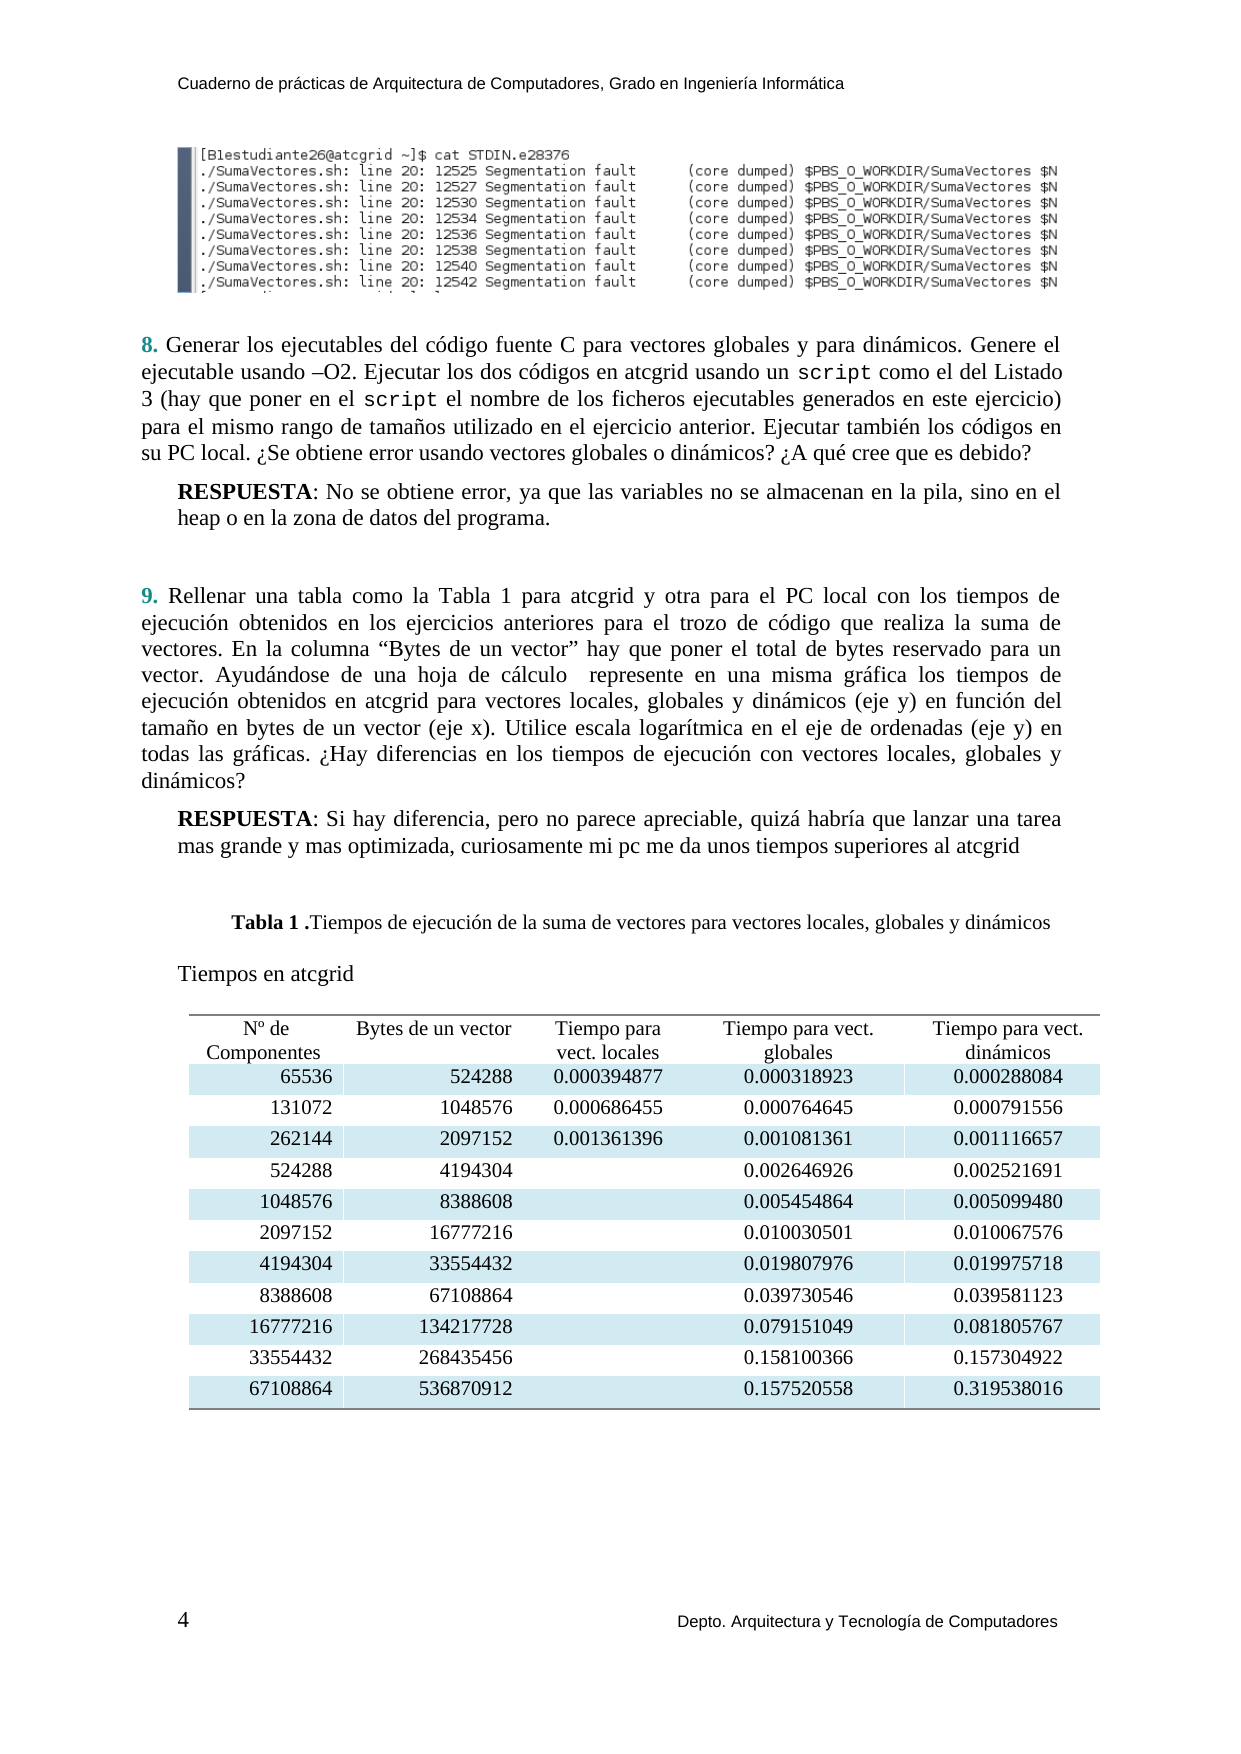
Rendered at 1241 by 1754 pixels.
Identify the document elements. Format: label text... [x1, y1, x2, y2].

table_cell 0.039730546 [692, 1283, 904, 1314]
table_cell 4194304 [344, 1158, 524, 1189]
table_cell 8388608 [189, 1283, 343, 1314]
table_cell 0.039581123 [905, 1283, 1100, 1314]
table_cell 0.000686455 [524, 1095, 692, 1126]
table_header Tiempo para vect. dinámicos [905, 1016, 1100, 1064]
table_cell 0.157304922 [905, 1345, 1100, 1376]
table_cell [524, 1189, 692, 1220]
table_cell 524288 [189, 1158, 343, 1189]
table_cell [524, 1220, 692, 1251]
table_cell [524, 1158, 692, 1189]
table_cell 262144 [189, 1126, 343, 1158]
table_cell 0.001116657 [905, 1126, 1100, 1158]
table_cell 131072 [189, 1095, 343, 1126]
table_cell [524, 1345, 692, 1376]
table_cell 16777216 [189, 1314, 343, 1345]
table_cell 16777216 [344, 1220, 524, 1251]
table_cell 0.000288084 [905, 1064, 1100, 1095]
table_cell 33554432 [344, 1251, 524, 1283]
table_cell 536870912 [344, 1376, 524, 1408]
table_cell 0.002521691 [905, 1158, 1100, 1189]
table_cell 0.079151049 [692, 1314, 904, 1345]
table_cell 0.010067576 [905, 1220, 1100, 1251]
table_cell [524, 1376, 692, 1408]
table_cell 8388608 [344, 1189, 524, 1220]
table_cell 2097152 [189, 1220, 343, 1251]
list 8. Generar los ejecutables del código fuente C para vectores globales y para dinámicos. Genere el ejecutable usando –O2. Ejecutar los dos códigos en atcgrid usando un script como el del Listado 3 (hay que poner en el script el nombre de los ficheros ejecutables generados en este ejercicio) para el mismo rango de tamaños utilizado en el ejercicio anterior. Ejecutar también los códigos en su PC local. ¿Se obtiene error usando vectores globales o dinámicos? ¿A qué cree que es debido? [103, 331, 1063, 466]
table_cell 0.010030501 [692, 1220, 904, 1251]
text Tiempos en atcgrid [177, 960, 1063, 986]
table_cell 0.002646926 [692, 1158, 904, 1189]
table_cell 268435456 [344, 1345, 524, 1376]
table_cell 0.000394877 [524, 1064, 692, 1095]
table_cell 0.005454864 [692, 1189, 904, 1220]
table_header Tiempo para vect. locales [524, 1016, 692, 1064]
table_cell 0.319538016 [905, 1376, 1100, 1408]
table_cell 2097152 [344, 1126, 524, 1158]
list RESPUESTA: No se obtiene error, ya que las variables no se almacenan en la pila, sino en el heap o en la zona de datos del programa. [177, 478, 1063, 531]
table_cell 134217728 [344, 1314, 524, 1345]
table_cell 0.005099480 [905, 1189, 1100, 1220]
table_cell 524288 [344, 1064, 524, 1095]
table_cell 0.000318923 [692, 1064, 904, 1095]
table_cell 0.000764645 [692, 1095, 904, 1126]
table_cell 1048576 [344, 1095, 524, 1126]
table_cell 0.157520558 [692, 1376, 904, 1408]
table_cell 0.158100366 [692, 1345, 904, 1376]
table_cell 33554432 [189, 1345, 343, 1376]
table_header Tiempos de ejecución de la suma de vectores para vectores locales, globales y dinámicos [145, 885, 1091, 934]
table_cell 67108864 [189, 1376, 343, 1408]
table_cell [524, 1251, 692, 1283]
table_header Bytes de un vector [344, 1016, 524, 1064]
table_cell 0.019807976 [692, 1251, 904, 1283]
table_cell 65536 [189, 1064, 343, 1095]
table_cell [524, 1314, 692, 1345]
table_cell 4194304 [189, 1251, 343, 1283]
table_cell 0.000791556 [905, 1095, 1100, 1126]
table_cell 67108864 [344, 1283, 524, 1314]
table_cell 0.019975718 [905, 1251, 1100, 1283]
table_cell 0.001361396 [524, 1126, 692, 1158]
list 9. Rellenar una tabla como la Tabla 1 para atcgrid y otra para el PC local con los tiempos de ejecución obtenidos en los ejercicios anteriores para el trozo de código que realiza la suma de vectores. En la columna “Bytes de un vector” hay que poner el total de bytes reservado para un vector. Ayudándose de una hoja de cálculo represente en una misma gráfica los tiempos de ejecución obtenidos en atcgrid para vectores locales, globales y dinámicos (eje y) en función del tamaño en bytes de un vector (eje x). Utilice escala logarítmica en el eje de ordenadas (eje y) en todas las gráficas. ¿Hay diferencias en los tiempos de ejecución con vectores locales, globales y dinámicos? [103, 582, 1063, 793]
list RESPUESTA: Si hay diferencia, pero no parece apreciable, quizá habría que lanzar una tarea mas grande y mas optimizada, curiosamente mi pc me da unos tiempos superiores al atcgrid [177, 806, 1063, 858]
table_cell 0.081805767 [905, 1314, 1100, 1345]
picture [177, 147, 1063, 293]
table_cell [524, 1283, 692, 1314]
table_header Tiempo para vect. globales [692, 1016, 904, 1064]
table_cell 0.001081361 [692, 1126, 904, 1158]
table_header Nº de Componentes [189, 1016, 343, 1064]
table_cell 1048576 [189, 1189, 343, 1220]
